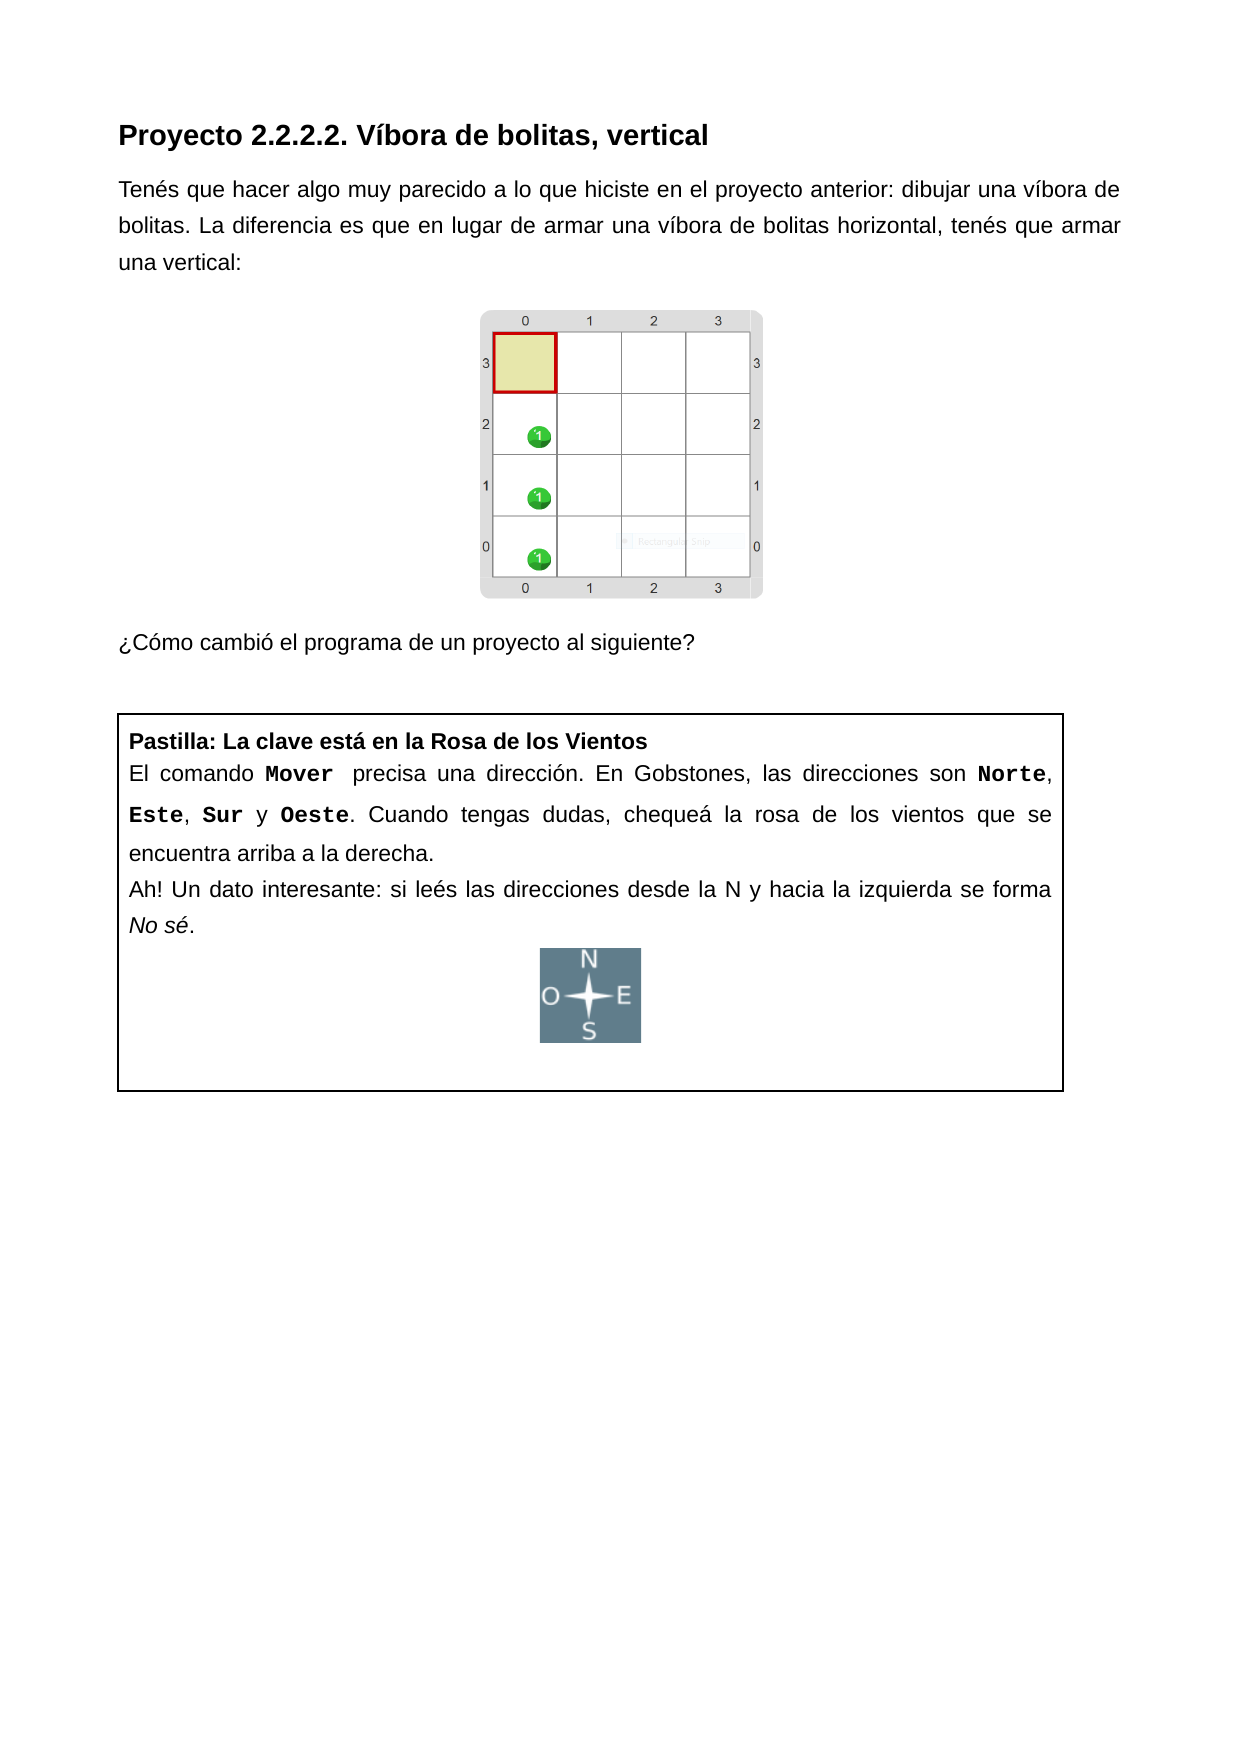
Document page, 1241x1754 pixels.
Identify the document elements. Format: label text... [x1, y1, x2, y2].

text ¿Cómo cambió el programa de un proyecto al siguiente? [118, 629, 1122, 655]
picture [467, 297, 773, 607]
text Tenés que hacer algo muy parecido a lo que hiciste en el proyecto anterior: dibujar una víbora de bolitas. La diferencia es que en lugar de armar una víbora de bolitas horizontal, tenés que armar una vertical: [118, 176, 1122, 275]
picture [539, 948, 642, 1043]
text Proyecto 2.2.2.2. Víbora de bolitas, vertical [118, 118, 1122, 152]
table_header Pastilla: La clave está en la Rosa de los Vientos El comando Mover precisa una dirección. En Gobstones, las direcciones son Norte, Este, Sur y Oeste. Cuando tengas dudas, chequeá la rosa de los vientos que se encuentra arriba a la derecha. Ah! Un dato interesante: si leés las direcciones desde la N y hacia la izquierda se forma No sé. [119, 715, 1062, 1090]
